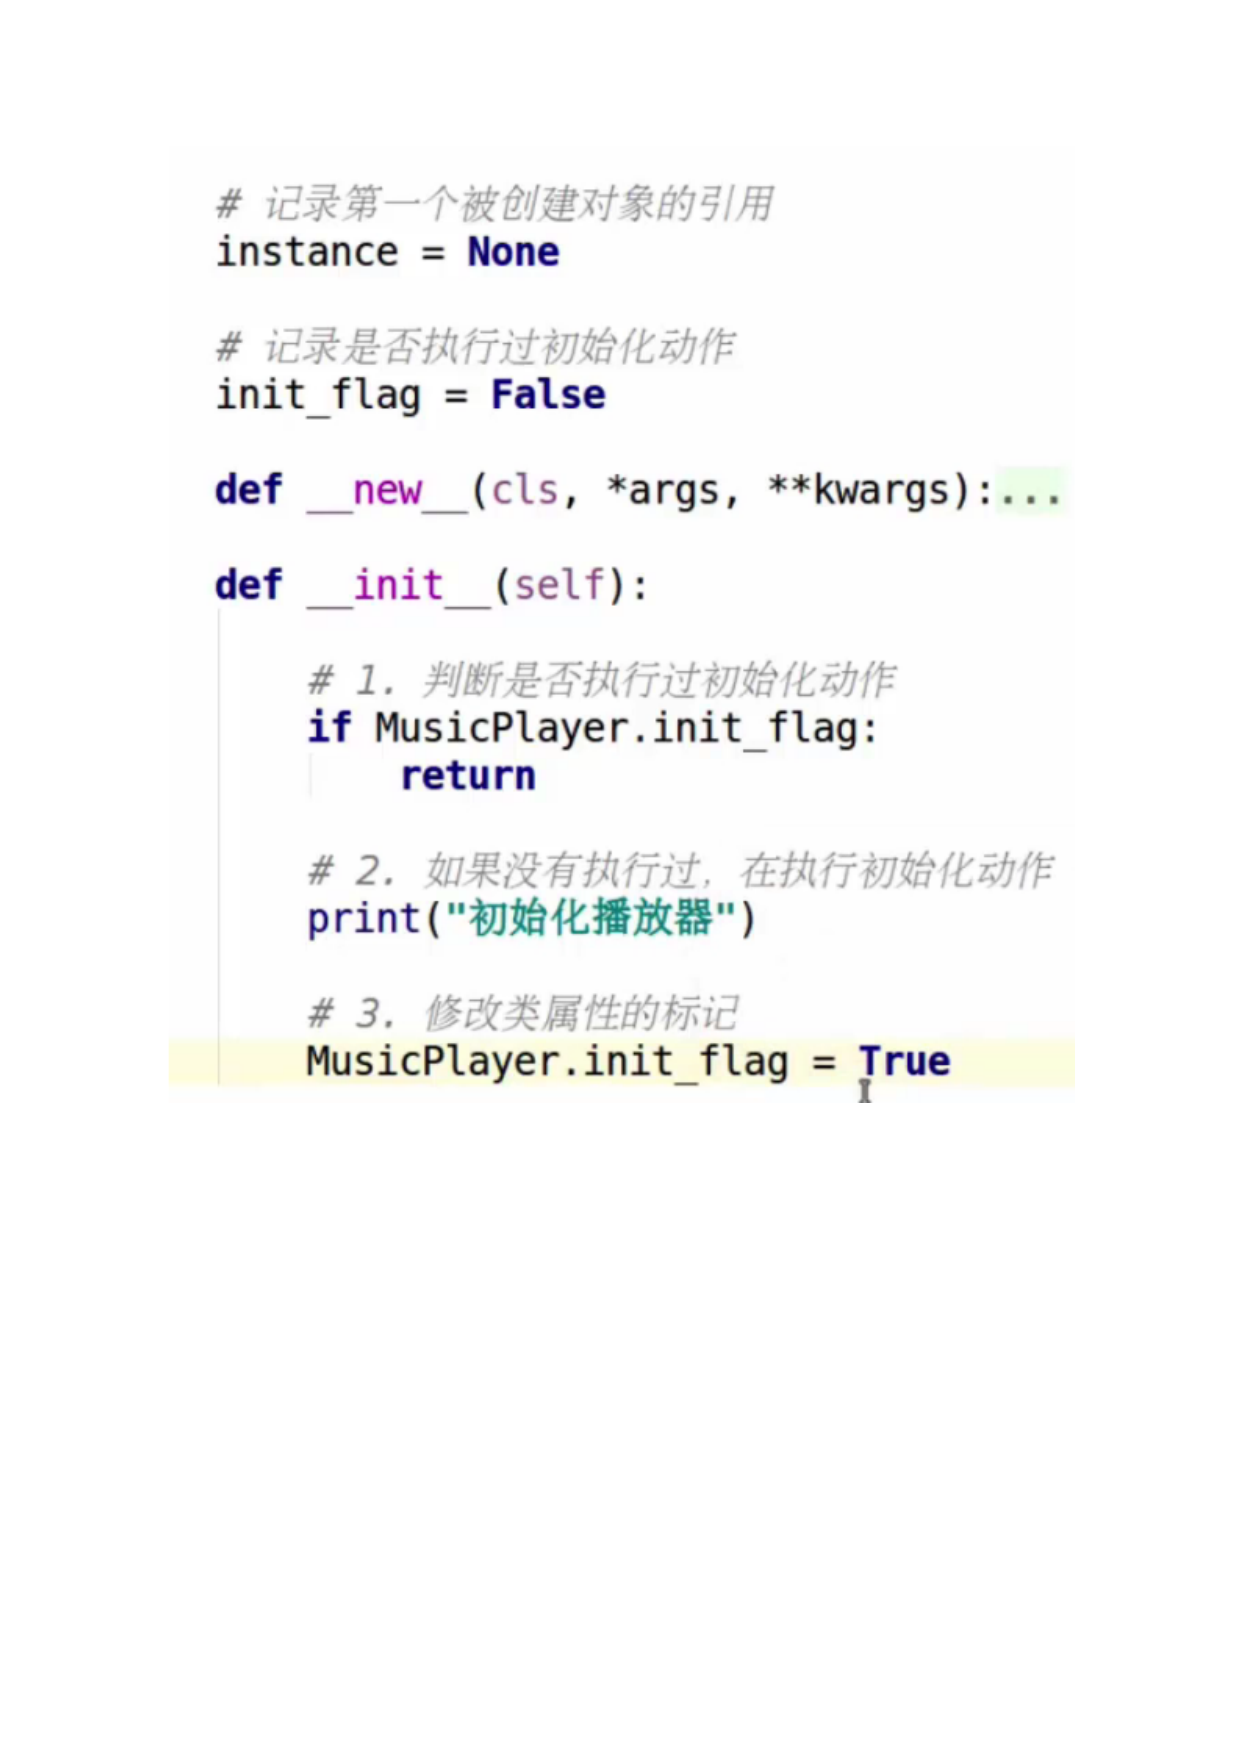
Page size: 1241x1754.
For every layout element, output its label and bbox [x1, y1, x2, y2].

picture [168, 146, 1075, 1103]
